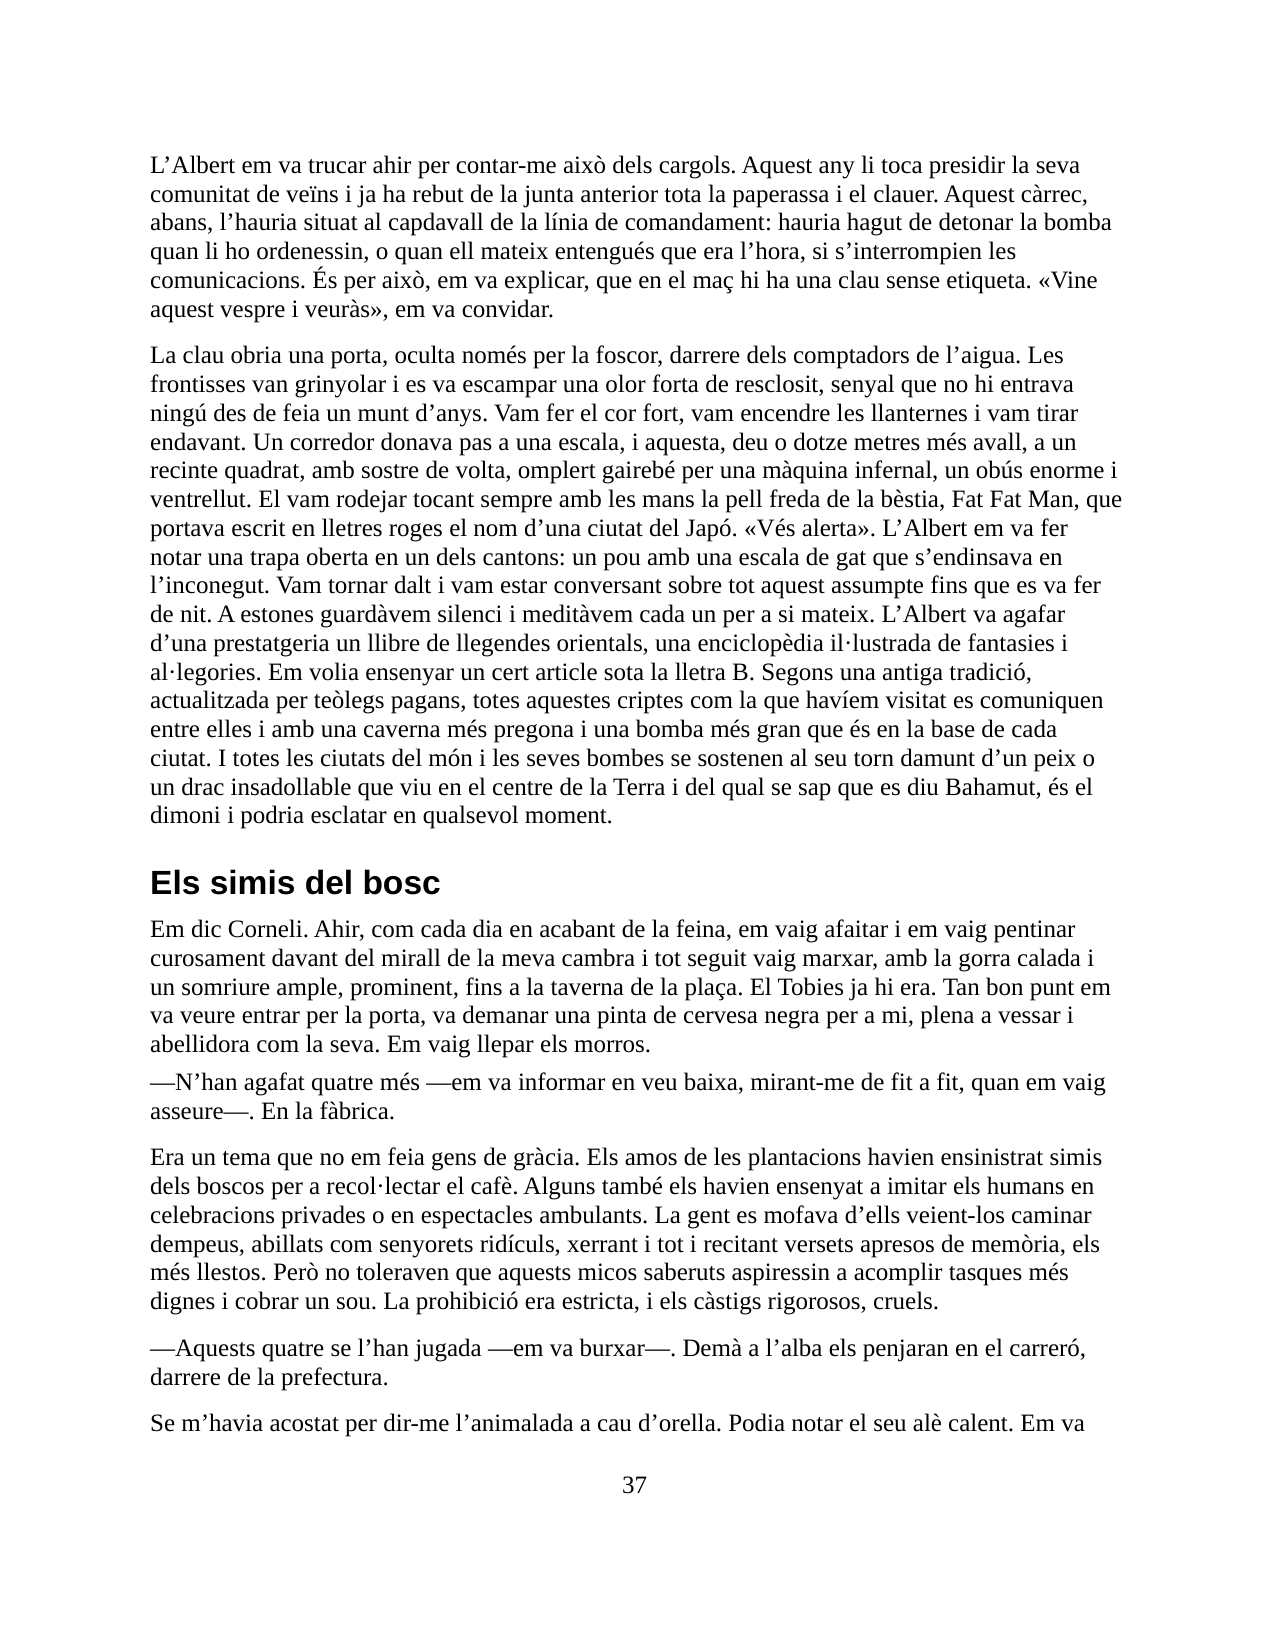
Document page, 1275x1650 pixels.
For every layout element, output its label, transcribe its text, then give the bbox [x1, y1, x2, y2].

text L’Albert em va trucar ahir per contar-me això dels cargols. Aquest any li toca presidir la seva comunitat de veïns i ja ha rebut de la junta anterior tota la paperassa i el clauer. Aquest càrrec, abans, l’hauria situat al capdavall de la línia de comandament: hauria hagut de detonar la bomba quan li ho ordenessin, o quan ell mateix entengués que era l’hora, si s’interrompien les comunicacions. És per això, em va explicar, que en el maç hi ha una clau sense etiqueta. «Vine aquest vespre i veuràs», em va convidar. [150, 150, 1125, 322]
text Era un tema que no em feia gens de gràcia. Els amos de les plantacions havien ensinistrat simis dels boscos per a recol·lectar el cafè. Alguns també els havien ensenyat a imitar els humans en celebracions privades o en espectacles ambulants. La gent es mofava d’ells veient-los caminar dempeus, abillats com senyorets ridículs, xerrant i tot i recitant versets apresos de memòria, els més llestos. Però no toleraven que aquests micos saberuts aspiressin a acomplir tasques més dignes i cobrar un sou. La prohibició era estricta, i els càstigs rigorosos, cruels. [150, 1142, 1125, 1315]
text —Aquests quatre se l’han jugada —em va burxar—. Demà a l’alba els penjaran en el carreró, darrere de la prefectura. [150, 1333, 1125, 1390]
text —N’han agafat quatre més —em va informar en veu baixa, mirant-me de fit a fit, quan em vaig asseure—. En la fàbrica. [150, 1067, 1125, 1124]
text Em dic Corneli. Ahir, com cada dia en acabant de la feina, em vaig afaitar i em vaig pentinar curosament davant del mirall de la meva cambra i tot seguit vaig marxar, amb la gorra calada i un somriure ample, prominent, fins a la taverna de la plaça. El Tobies ja hi era. Tan bon punt em va veure entrar per la porta, va demanar una pinta de cervesa negra per a mi, plena a vessar i abellidora com la seva. Em vaig llepar els morros. [150, 914, 1125, 1058]
subtitle Els simis del bosc [150, 863, 1125, 902]
text Se m’havia acostat per dir-me l’animalada a cau d’orella. Podia notar el seu alè calent. Em va [150, 1408, 1125, 1437]
text La clau obria una porta, oculta només per la foscor, darrere dels comptadors de l’aigua. Les frontisses van grinyolar i es va escampar una olor forta de resclosit, senyal que no hi entrava ningú des de feia un munt d’anys. Vam fer el cor fort, vam encendre les llanternes i vam tirar endavant. Un corredor donava pas a una escala, i aquesta, deu o dotze metres més avall, a un recinte quadrat, amb sostre de volta, omplert gairebé per una màquina infernal, un obús enorme i ventrellut. El vam rodejar tocant sempre amb les mans la pell freda de la bèstia, Fat Fat Man, que portava escrit en lletres roges el nom d’una ciutat del Japó. «Vés alerta». L’Albert em va fer notar una trapa oberta en un dels cantons: un pou amb una escala de gat que s’endinsava en l’inconegut. Vam tornar dalt i vam estar conversant sobre tot aquest assumpte fins que es va fer de nit. A estones guardàvem silenci i meditàvem cada un per a si mateix. L’Albert va agafar d’una prestatgeria un llibre de llegendes orientals, una enciclopèdia il·lustrada de fantasies i al·legories. Em volia ensenyar un cert article sota la lletra B. Segons una antiga tradició, actualitzada per teòlegs pagans, totes aquestes criptes com la que havíem visitat es comuniquen entre elles i amb una caverna més pregona i una bomba més gran que és en la base de cada ciutat. I totes les ciutats del món i les seves bombes se sostenen al seu torn damunt d’un peix o un drac insadollable que viu en el centre de la Terra i del qual se sap que es diu Bahamut, és el dimoni i podria esclatar en qualsevol moment. [150, 340, 1125, 829]
